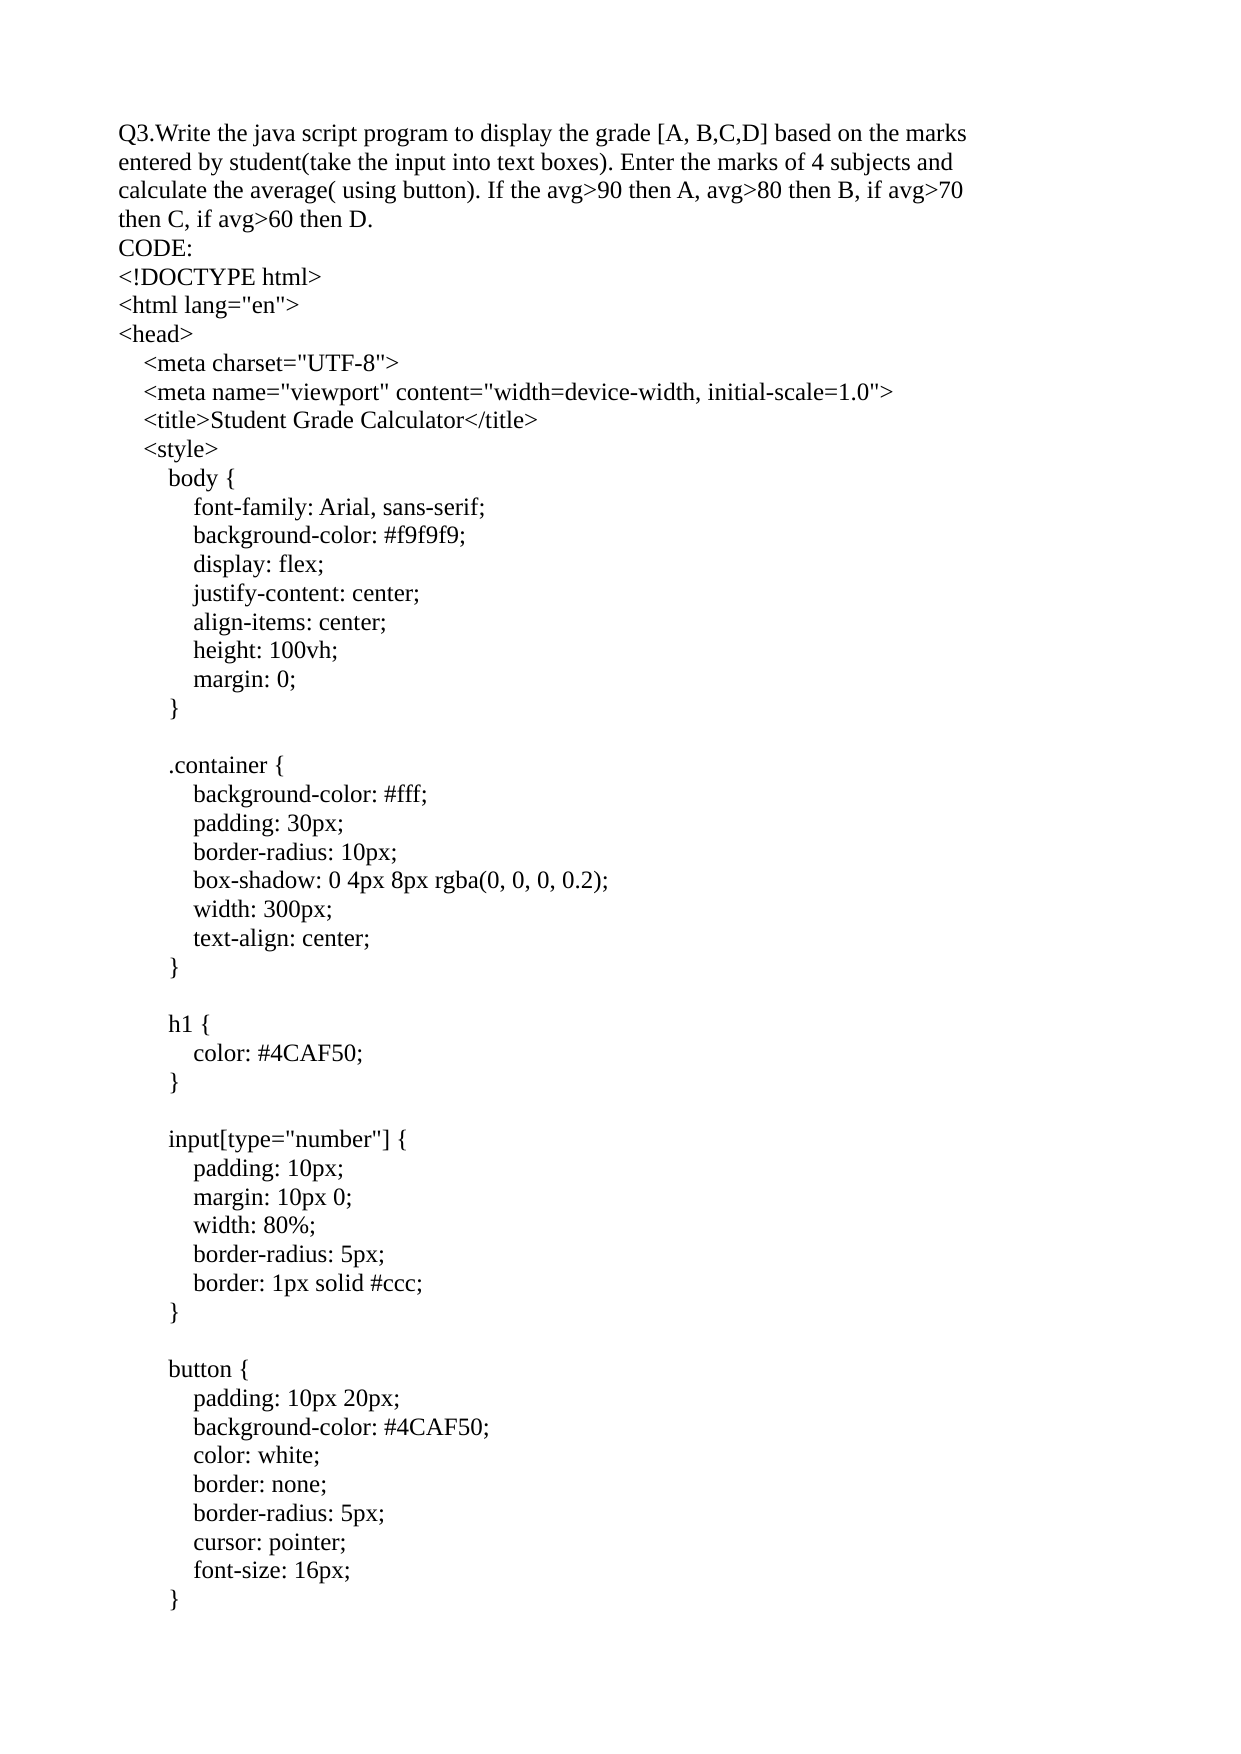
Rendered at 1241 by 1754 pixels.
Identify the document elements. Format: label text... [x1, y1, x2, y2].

text CODE: [118, 233, 1122, 262]
text Q3.Write the java script program to display the grade [A, B,C,D] based on the marks [118, 118, 1122, 147]
text body { [118, 463, 1122, 492]
text <html lang="en"> [118, 291, 1122, 319]
text } [118, 1067, 1122, 1096]
text justify-content: center; [118, 578, 1122, 607]
text border-radius: 10px; [118, 837, 1122, 866]
text font-family: Arial, sans-serif; [118, 492, 1122, 521]
text width: 300px; [118, 894, 1122, 923]
text padding: 10px; [118, 1153, 1122, 1182]
text h1 { [118, 1009, 1122, 1038]
text } [118, 1584, 1122, 1613]
text padding: 30px; [118, 808, 1122, 837]
text input[type="number"] { [118, 1124, 1122, 1153]
text background-color: #4CAF50; [118, 1412, 1122, 1441]
text calculate the average( using button). If the avg>90 then A, avg>80 then B, if avg>70 [118, 176, 1122, 204]
text align-items: center; [118, 607, 1122, 636]
text <style> [118, 434, 1122, 463]
text height: 100vh; [118, 636, 1122, 664]
text background-color: #fff; [118, 779, 1122, 808]
text margin: 10px 0; [118, 1182, 1122, 1211]
text } [118, 693, 1122, 722]
text font-size: 16px; [118, 1556, 1122, 1584]
text margin: 0; [118, 664, 1122, 693]
text border-radius: 5px; [118, 1498, 1122, 1527]
text <meta name="viewport" content="width=device-width, initial-scale=1.0"> [118, 377, 1122, 406]
text color: white; [118, 1441, 1122, 1469]
text .container { [118, 751, 1122, 779]
text padding: 10px 20px; [118, 1383, 1122, 1412]
text } [118, 1297, 1122, 1326]
text <!DOCTYPE html> [118, 262, 1122, 291]
text text-align: center; [118, 923, 1122, 952]
text } [118, 952, 1122, 981]
text button { [118, 1354, 1122, 1383]
text <head> [118, 319, 1122, 348]
text border: 1px solid #ccc; [118, 1268, 1122, 1297]
text box-shadow: 0 4px 8px rgba(0, 0, 0, 0.2); [118, 866, 1122, 894]
text cursor: pointer; [118, 1527, 1122, 1556]
text border: none; [118, 1469, 1122, 1498]
text width: 80%; [118, 1211, 1122, 1239]
text color: #4CAF50; [118, 1038, 1122, 1067]
text display: flex; [118, 549, 1122, 578]
text then C, if avg>60 then D. [118, 204, 1122, 233]
text border-radius: 5px; [118, 1239, 1122, 1268]
text <meta charset="UTF-8"> [118, 348, 1122, 377]
text <title>Student Grade Calculator</title> [118, 406, 1122, 434]
text entered by student(take the input into text boxes). Enter the marks of 4 subjects and [118, 147, 1122, 176]
text background-color: #f9f9f9; [118, 521, 1122, 549]
